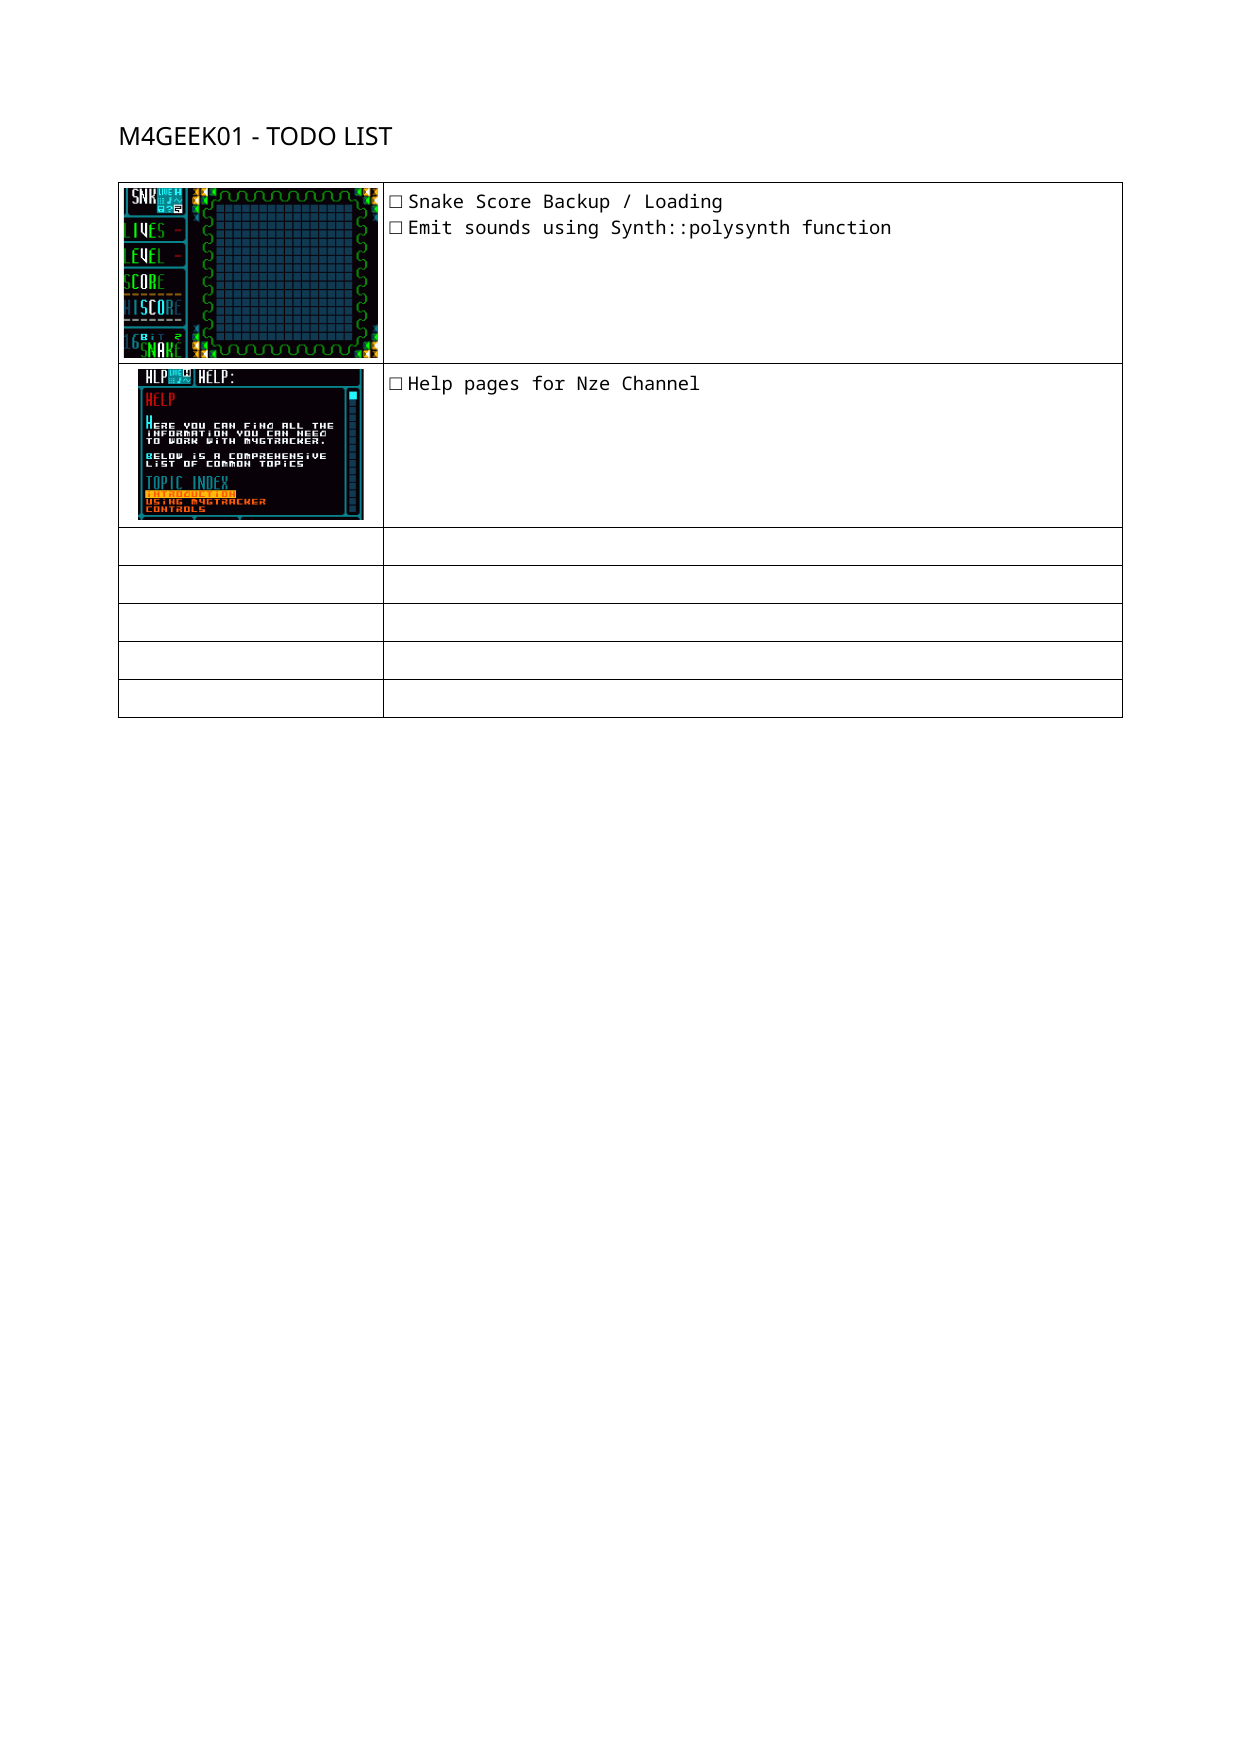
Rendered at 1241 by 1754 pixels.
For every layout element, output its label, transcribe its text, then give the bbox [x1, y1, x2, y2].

table_cell □ Snake Score Backup / Loading □ Emit sounds using Synth::polysynth function [384, 183, 1122, 363]
table_cell [384, 642, 1122, 679]
table_cell [384, 566, 1122, 603]
table_cell [384, 604, 1122, 641]
table_cell [119, 642, 383, 679]
picture [138, 369, 364, 520]
picture [123, 188, 378, 358]
table_cell □ Help pages for Nze Channel [384, 364, 1122, 527]
table_cell [119, 680, 383, 717]
table_cell [119, 528, 383, 565]
table_cell [119, 183, 383, 363]
table_cell [384, 528, 1122, 565]
table_cell [119, 604, 383, 641]
table_cell [384, 680, 1122, 717]
table_cell [119, 364, 383, 527]
table_cell [119, 566, 383, 603]
